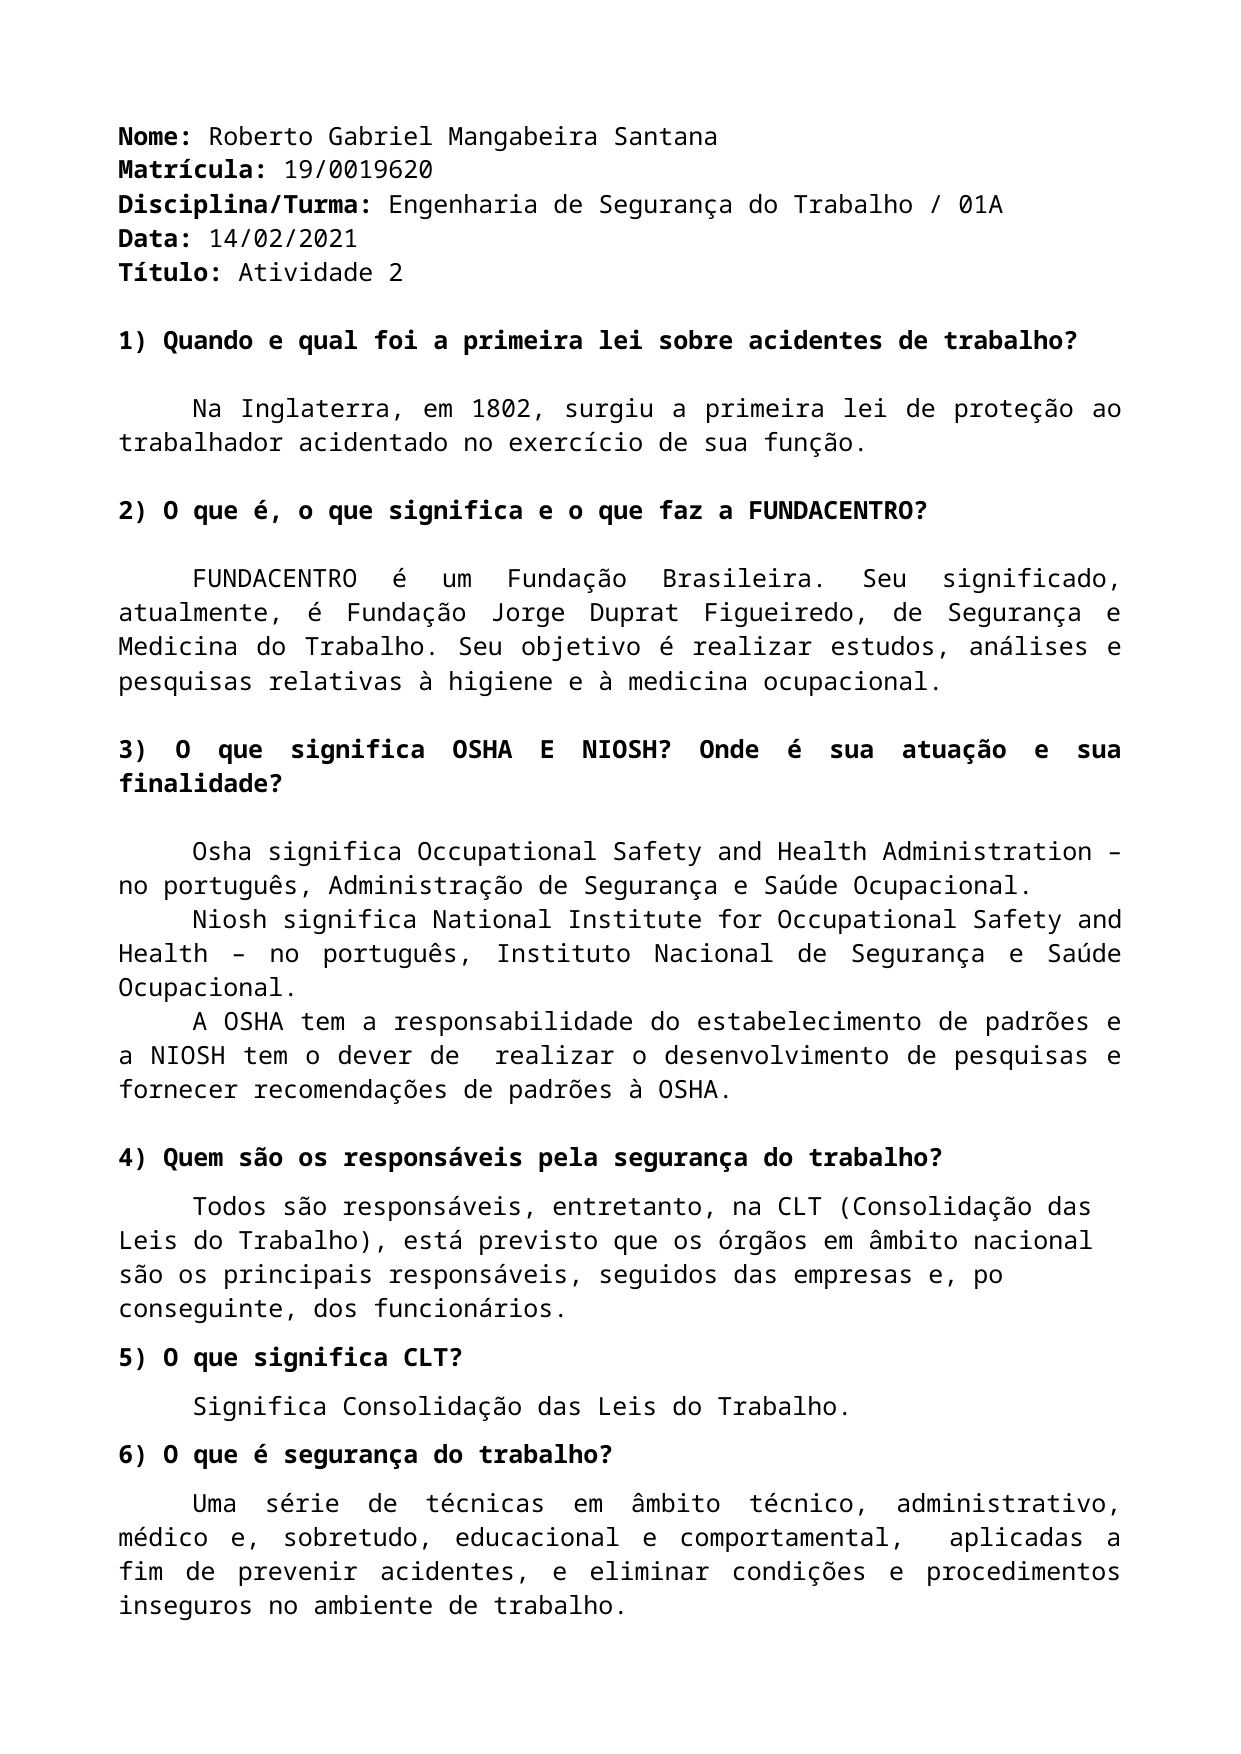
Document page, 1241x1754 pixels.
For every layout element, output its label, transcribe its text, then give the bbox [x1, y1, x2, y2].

text Uma série de técnicas em âmbito técnico, administrativo, médico e, sobretudo, educacional e comportamental, aplicadas a fim de prevenir acidentes, e eliminar condições e procedimentos inseguros no ambiente de trabalho. [118, 1485, 1122, 1622]
text 6) O que é segurança do trabalho? [118, 1437, 1122, 1471]
text Data: 14/02/2021 [118, 220, 1122, 254]
text FUNDACENTRO é um Fundação Brasileira. Seu significado, atualmente, é Fundação Jorge Duprat Figueiredo, de Segurança e Medicina do Trabalho. Seu objetivo é realizar estudos, análises e pesquisas relativas à higiene e à medicina ocupacional. [118, 561, 1122, 697]
text 3) O que significa OSHA E NIOSH? Onde é sua atuação e sua finalidade? [118, 731, 1122, 799]
text Osha significa Occupational Safety and Health Administration – no português, Administração de Segurança e Saúde Ocupacional. [118, 833, 1122, 902]
text Niosh significa National Institute for Occupational Safety and Health – no português, Instituto Nacional de Segurança e Saúde Ocupacional. [118, 902, 1122, 1004]
text Título: Atividade 2 [118, 254, 1122, 288]
text Disciplina/Turma: Engenharia de Segurança do Trabalho / 01A [118, 186, 1122, 220]
text A OSHA tem a responsabilidade do estabelecimento de padrões e a NIOSH tem o dever de realizar o desenvolvimento de pesquisas e fornecer recomendações de padrões à OSHA. [118, 1004, 1122, 1106]
text 5) O que significa CLT? [118, 1339, 1122, 1373]
text 2) O que é, o que significa e o que faz a FUNDACENTRO? [118, 493, 1122, 527]
text Todos são responsáveis, entretanto, na CLT (Consolidação das Leis do Trabalho), está previsto que os órgãos em âmbito nacional são os principais responsáveis, seguidos das empresas e, po conseguinte, dos funcionários. [118, 1189, 1122, 1325]
text Significa Consolidação das Leis do Trabalho. [118, 1388, 1122, 1422]
text 1) Quando e qual foi a primeira lei sobre acidentes de trabalho? [118, 322, 1122, 357]
text 4) Quem são os responsáveis pela segurança do trabalho? [118, 1140, 1122, 1174]
text Nome: Roberto Gabriel Mangabeira Santana [118, 118, 1122, 152]
text Na Inglaterra, em 1802, surgiu a primeira lei de proteção ao trabalhador acidentado no exercício de sua função. [118, 391, 1122, 459]
text Matrícula: 19/0019620 [118, 152, 1122, 186]
